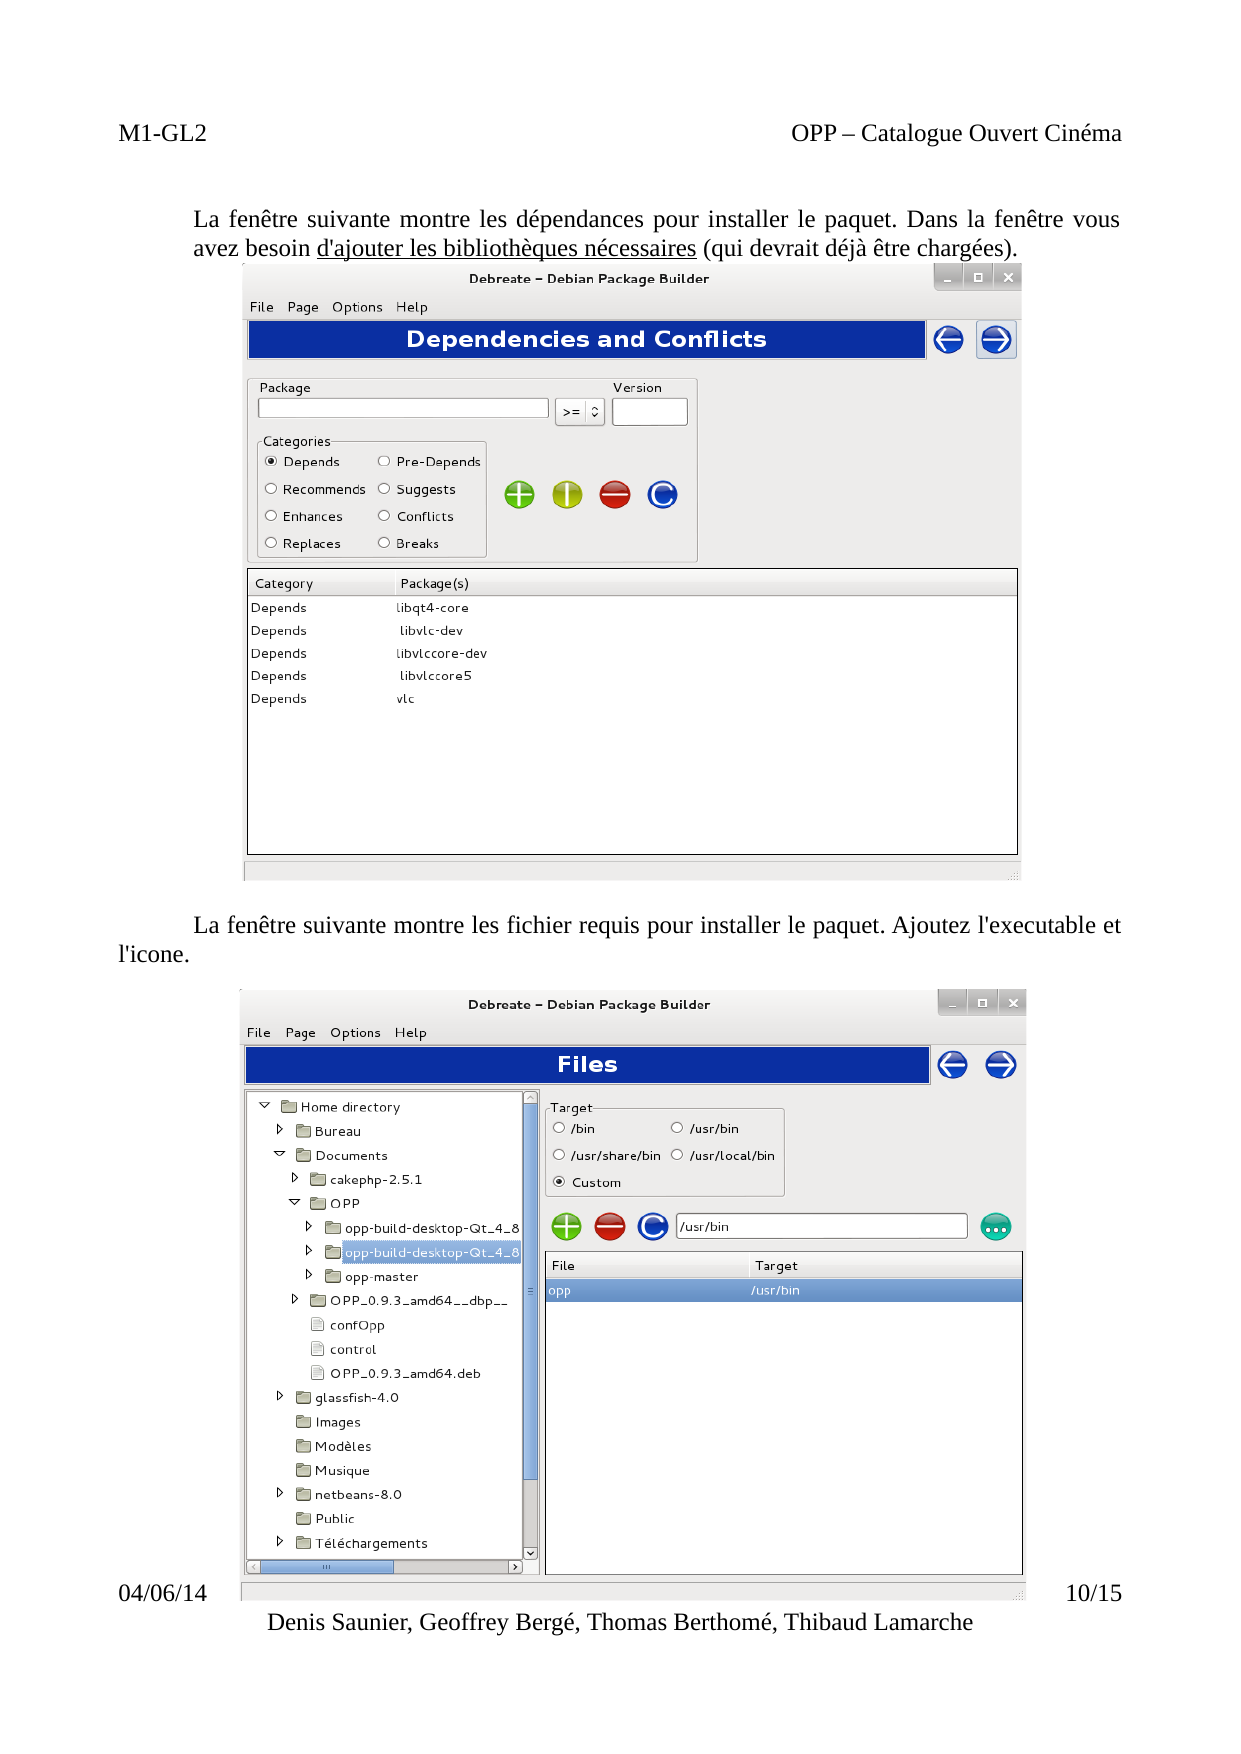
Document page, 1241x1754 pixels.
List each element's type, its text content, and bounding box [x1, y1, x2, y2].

picture [242, 263, 1022, 881]
text La fenêtre suivante montre les fichier requis pour installer le paquet. Ajoutez l'executable et l'icone. [118, 910, 1122, 967]
text La fenêtre suivante montre les dépendances pour installer le paquet. Dans la fenêtre vous avez besoin d'ajouter les bibliothèques nécessaires (qui devrait déjà être chargées). [193, 204, 1122, 262]
picture [239, 989, 1027, 1601]
